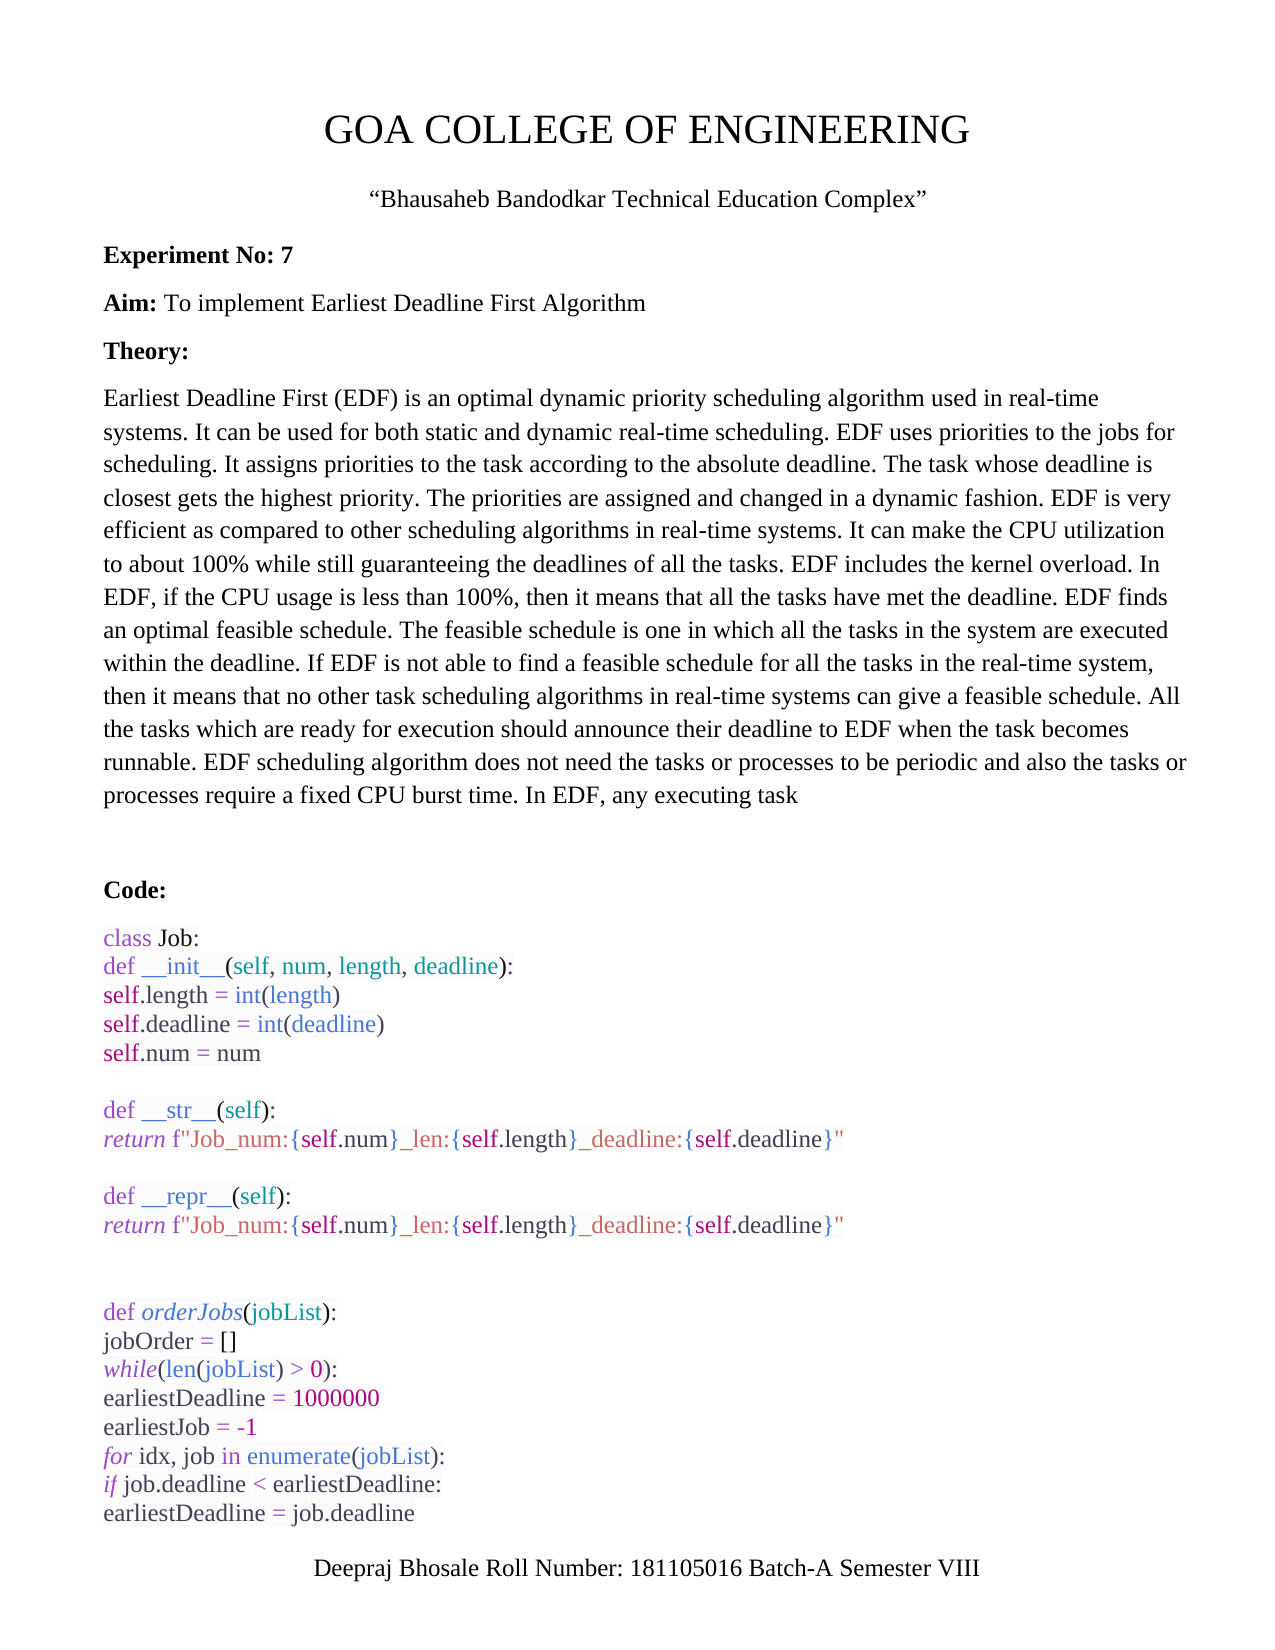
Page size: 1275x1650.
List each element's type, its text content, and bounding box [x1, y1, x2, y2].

text self.deadline = int(deadline) [103, 1009, 1191, 1038]
text while(len(jobList) > 0): [103, 1354, 1191, 1383]
text Experiment No: 7 [103, 240, 1191, 269]
text Aim: To implement Earliest Deadline First Algorithm [103, 288, 1191, 317]
text earliestDeadline = job.deadline [103, 1498, 1191, 1527]
text return f"Job_num:{self.num}_len:{self.length}_deadline:{self.deadline}" [103, 1124, 1191, 1153]
text if job.deadline < earliestDeadline: [103, 1469, 1191, 1498]
text earliestJob = -1 [103, 1412, 1191, 1441]
text def __repr__(self): [103, 1181, 1191, 1210]
text def __str__(self): [103, 1095, 1191, 1124]
text jobOrder = [] [103, 1326, 1191, 1354]
text class Job: [103, 923, 1191, 951]
text Theory: [103, 336, 1191, 364]
text for idx, job in enumerate(jobList): [103, 1441, 1191, 1469]
text self.num = num [103, 1038, 1191, 1066]
text def __init__(self, num, length, deadline): [103, 951, 1191, 980]
text self.length = int(length) [103, 980, 1191, 1009]
text earliestDeadline = 1000000 [103, 1383, 1191, 1412]
text def orderJobs(jobList): [103, 1297, 1191, 1326]
text Code: [103, 875, 1191, 904]
text return f"Job_num:{self.num}_len:{self.length}_deadline:{self.deadline}" [103, 1210, 1191, 1239]
text Earliest Deadline First (EDF) is an optimal dynamic priority scheduling algorithm used in real-time systems. It can be used for both static and dynamic real-time scheduling. EDF uses priorities to the jobs for scheduling. It assigns priorities to the task according to the absolute deadline. The task whose deadline is closest gets the highest priority. The priorities are assigned and changed in a dynamic fashion. EDF is very efficient as compared to other scheduling algorithms in real-time systems. It can make the CPU utilization to about 100% while still guaranteeing the deadlines of all the tasks. EDF includes the kernel overload. In EDF, if the CPU usage is less than 100%, then it means that all the tasks have met the deadline. EDF finds an optimal feasible schedule. The feasible schedule is one in which all the tasks in the system are executed within the deadline. If EDF is not able to find a feasible schedule for all the tasks in the real-time system, then it means that no other task scheduling algorithms in real-time systems can give a feasible schedule. All the tasks which are ready for execution should announce their deadline to EDF when the task becomes runnable. EDF scheduling algorithm does not need the tasks or processes to be periodic and also the tasks or processes require a fixed CPU burst time. In EDF, any executing task [103, 383, 1191, 808]
